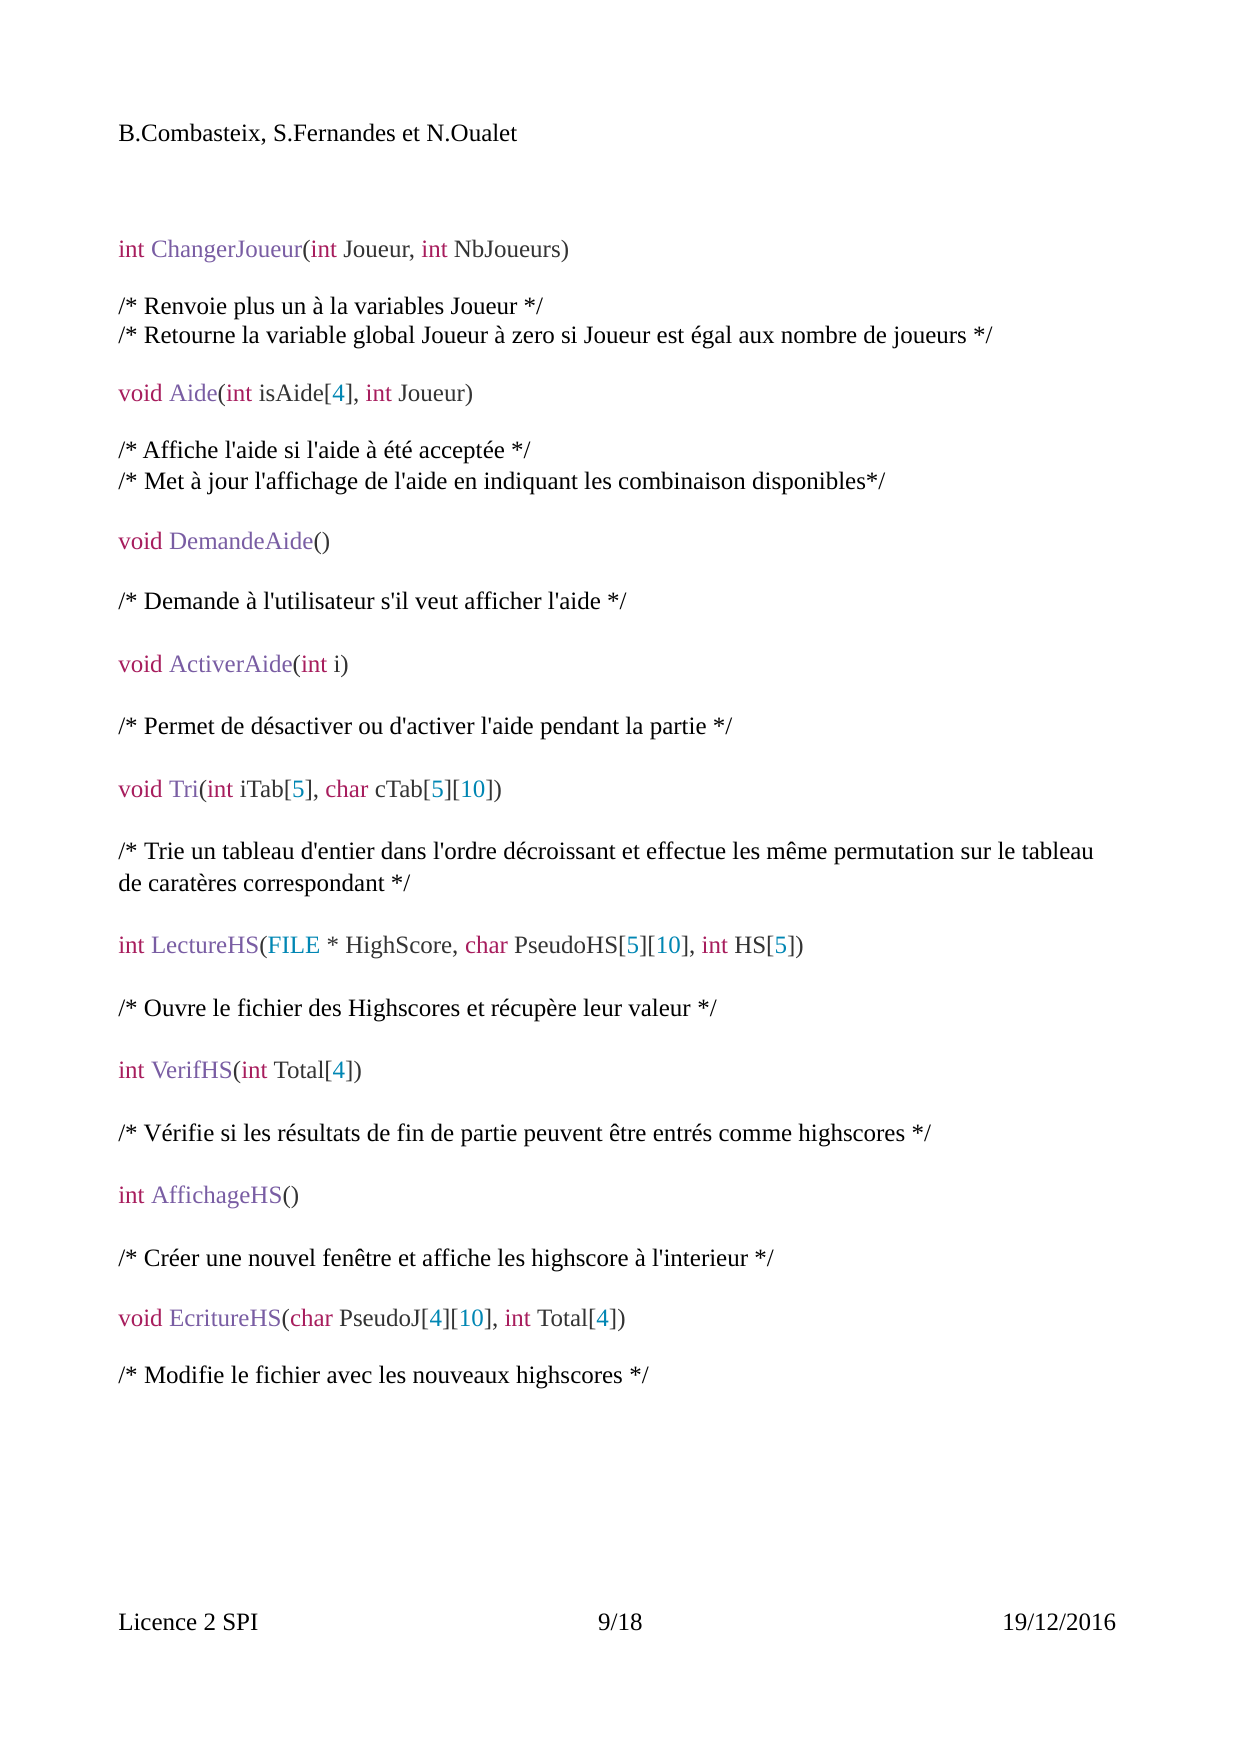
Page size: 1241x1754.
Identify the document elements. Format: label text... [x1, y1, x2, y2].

text void Aide(int isAide[4], int Joueur) [118, 378, 1122, 406]
picture [333, 1064, 339, 1072]
text /* Affiche l'aide si l'aide à été acceptée */ [118, 435, 1122, 464]
text int AffichageHS() [118, 1178, 1122, 1209]
text /* Ouvre le fichier des Highscores et récupère leur valeur */ [118, 990, 1122, 1021]
text void Tri(int iTab[5], char cTab[5][10]) [118, 771, 1122, 803]
text /* Renvoie plus un à la variables Joueur */ [118, 291, 1122, 320]
text /* Permet de désactiver ou d'activer l'aide pendant la partie */ [118, 709, 1122, 740]
text int VerifHS(int Total[4]) [118, 1053, 1122, 1084]
text /* Trie un tableau d'entier dans l'ordre décroissant et effectue les même permutation sur le tableau de caratères correspondant */ [118, 834, 1122, 896]
text /* Vérifie si les résultats de fin de partie peuvent être entrés comme highscores */ [118, 1115, 1122, 1146]
picture [333, 387, 339, 395]
text /* Met à jour l'affichage de l'aide en indiquant les combinaison disponibles*/ [118, 464, 1122, 495]
text /* Créer une nouvel fenêtre et affiche les highscore à l'interieur */ [118, 1240, 1122, 1271]
text int LectureHS(FILE * HighScore, char PseudoHS[5][10], int HS[5]) [118, 928, 1122, 959]
text /* Modifie le fichier avec les nouveaux highscores */ [118, 1360, 1122, 1389]
text /* Demande à l'utilisateur s'il veut afficher l'aide */ [118, 584, 1122, 615]
text /* Retourne la variable global Joueur à zero si Joueur est égal aux nombre de joueurs */ [118, 320, 1122, 349]
text int ChangerJoueur(int Joueur, int NbJoueurs) [118, 234, 1122, 263]
picture [597, 1312, 603, 1320]
text void EcritureHS(char PseudoJ[4][10], int Total[4]) [118, 1303, 1122, 1331]
text void DemandeAide() [118, 526, 1122, 555]
text void ActiverAide(int i) [118, 646, 1122, 678]
picture [430, 1312, 436, 1320]
